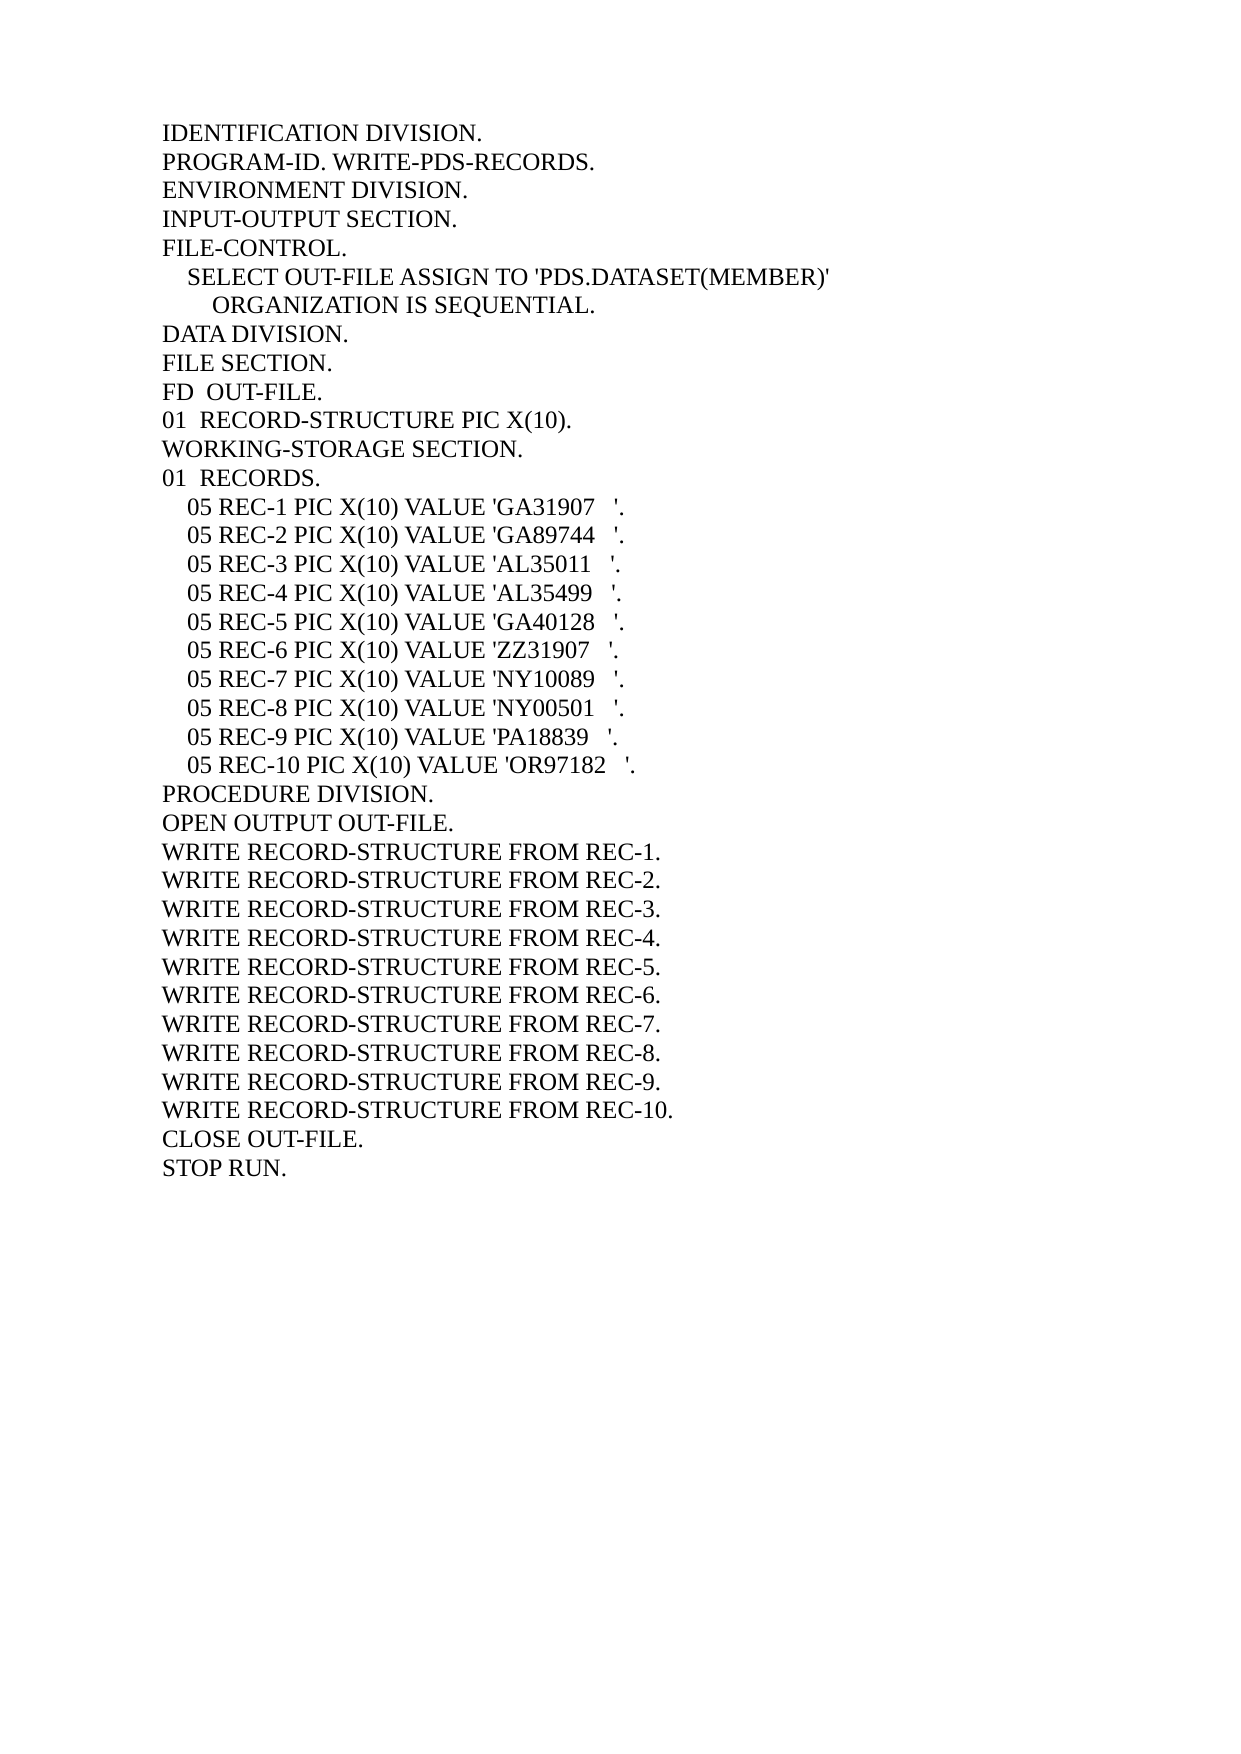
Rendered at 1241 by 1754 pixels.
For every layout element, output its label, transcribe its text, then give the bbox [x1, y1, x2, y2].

text 05 REC-10 PIC X(10) VALUE 'OR97182 '. [118, 751, 1122, 779]
text WRITE RECORD-STRUCTURE FROM REC-8. [118, 1038, 1122, 1067]
text WRITE RECORD-STRUCTURE FROM REC-3. [118, 894, 1122, 923]
text OPEN OUTPUT OUT-FILE. [118, 808, 1122, 837]
text ENVIRONMENT DIVISION. [118, 176, 1122, 204]
text IDENTIFICATION DIVISION. [118, 118, 1122, 147]
text PROGRAM-ID. WRITE-PDS-RECORDS. [118, 147, 1122, 176]
text SELECT OUT-FILE ASSIGN TO 'PDS.DATASET(MEMBER)' [118, 262, 1122, 291]
text FILE-CONTROL. [118, 233, 1122, 262]
text WRITE RECORD-STRUCTURE FROM REC-4. [118, 923, 1122, 952]
text 05 REC-1 PIC X(10) VALUE 'GA31907 '. [118, 492, 1122, 521]
text FILE SECTION. [118, 348, 1122, 377]
text FD OUT-FILE. [118, 377, 1122, 406]
text 05 REC-2 PIC X(10) VALUE 'GA89744 '. [118, 521, 1122, 549]
text 05 REC-7 PIC X(10) VALUE 'NY10089 '. [118, 664, 1122, 693]
text CLOSE OUT-FILE. [118, 1124, 1122, 1153]
text WRITE RECORD-STRUCTURE FROM REC-2. [118, 866, 1122, 894]
text INPUT-OUTPUT SECTION. [118, 204, 1122, 233]
text WORKING-STORAGE SECTION. [118, 434, 1122, 463]
text WRITE RECORD-STRUCTURE FROM REC-7. [118, 1009, 1122, 1038]
text 01 RECORDS. [118, 463, 1122, 492]
text WRITE RECORD-STRUCTURE FROM REC-5. [118, 952, 1122, 981]
text 05 REC-9 PIC X(10) VALUE 'PA18839 '. [118, 722, 1122, 751]
text WRITE RECORD-STRUCTURE FROM REC-9. [118, 1067, 1122, 1096]
text WRITE RECORD-STRUCTURE FROM REC-10. [118, 1096, 1122, 1124]
text DATA DIVISION. [118, 319, 1122, 348]
text PROCEDURE DIVISION. [118, 779, 1122, 808]
text STOP RUN. [118, 1153, 1122, 1182]
text 05 REC-5 PIC X(10) VALUE 'GA40128 '. [118, 607, 1122, 636]
text WRITE RECORD-STRUCTURE FROM REC-1. [118, 837, 1122, 866]
text 05 REC-8 PIC X(10) VALUE 'NY00501 '. [118, 693, 1122, 722]
text 05 REC-6 PIC X(10) VALUE 'ZZ31907 '. [118, 636, 1122, 664]
text 05 REC-4 PIC X(10) VALUE 'AL35499 '. [118, 578, 1122, 607]
text 01 RECORD-STRUCTURE PIC X(10). [118, 406, 1122, 434]
text ORGANIZATION IS SEQUENTIAL. [118, 291, 1122, 319]
text WRITE RECORD-STRUCTURE FROM REC-6. [118, 981, 1122, 1009]
text 05 REC-3 PIC X(10) VALUE 'AL35011 '. [118, 549, 1122, 578]
